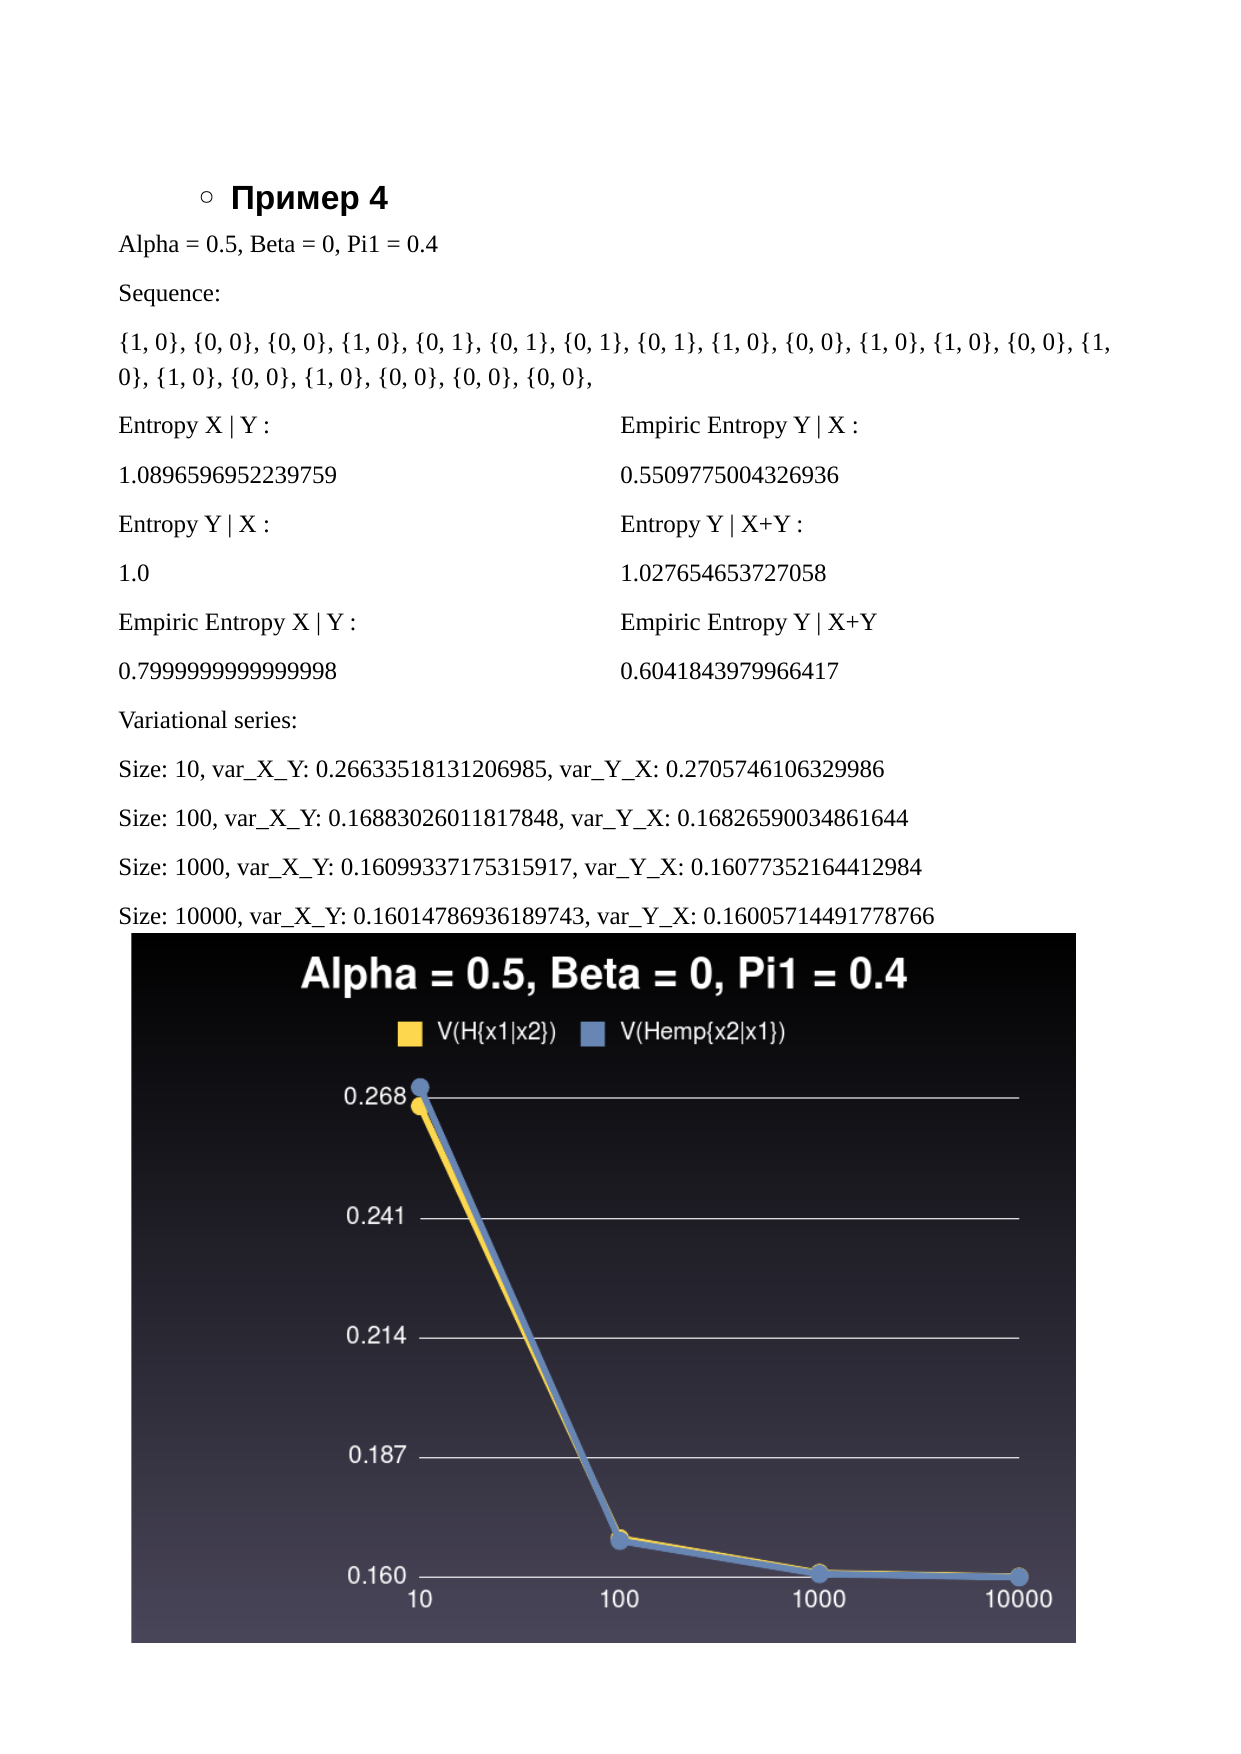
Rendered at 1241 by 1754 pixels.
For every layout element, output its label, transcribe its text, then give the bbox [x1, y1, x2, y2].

text 1.027654653727058 [620, 558, 1122, 587]
text 1.0 [118, 558, 620, 587]
text Empiric Entropy X | Y : [118, 607, 620, 636]
text Variational series: [118, 705, 1122, 734]
text Empiric Entropy Y | X+Y [620, 607, 1122, 636]
subtitle Пример 4 [193, 178, 1122, 216]
text Entropy X | Y : [118, 411, 620, 439]
text 1.0896596952239759 [118, 460, 620, 488]
text Size: 10, var_X_Y: 0.26633518131206985, var_Y_X: 0.2705746106329986 [118, 754, 1122, 783]
text Alpha = 0.5, Beta = 0, Pi1 = 0.4 [118, 229, 1122, 258]
text Entropy Y | X : [118, 509, 620, 537]
text Sequence: [118, 278, 1122, 307]
text 0.7999999999999998 [118, 656, 620, 685]
text Empiric Entropy Y | X : [620, 411, 1122, 439]
text Entropy Y | X+Y : [620, 509, 1122, 537]
text Size: 10000, var_X_Y: 0.16014786936189743, var_Y_X: 0.16005714491778766 [118, 901, 1122, 930]
text 0.6041843979966417 [620, 656, 1122, 685]
text Size: 1000, var_X_Y: 0.16099337175315917, var_Y_X: 0.16077352164412984 [118, 852, 1122, 881]
picture [131, 933, 1076, 1643]
text Size: 100, var_X_Y: 0.16883026011817848, var_Y_X: 0.16826590034861644 [118, 803, 1122, 832]
text 0.5509775004326936 [620, 460, 1122, 488]
text {1, 0}, {0, 0}, {0, 0}, {1, 0}, {0, 1}, {0, 1}, {0, 1}, {0, 1}, {1, 0}, {0, 0}, {1, 0}, {1, 0}, {0, 0}, {1, 0}, {1, 0}, {0, 0}, {1, 0}, {0, 0}, {0, 0}, {0, 0}, [118, 327, 1122, 390]
